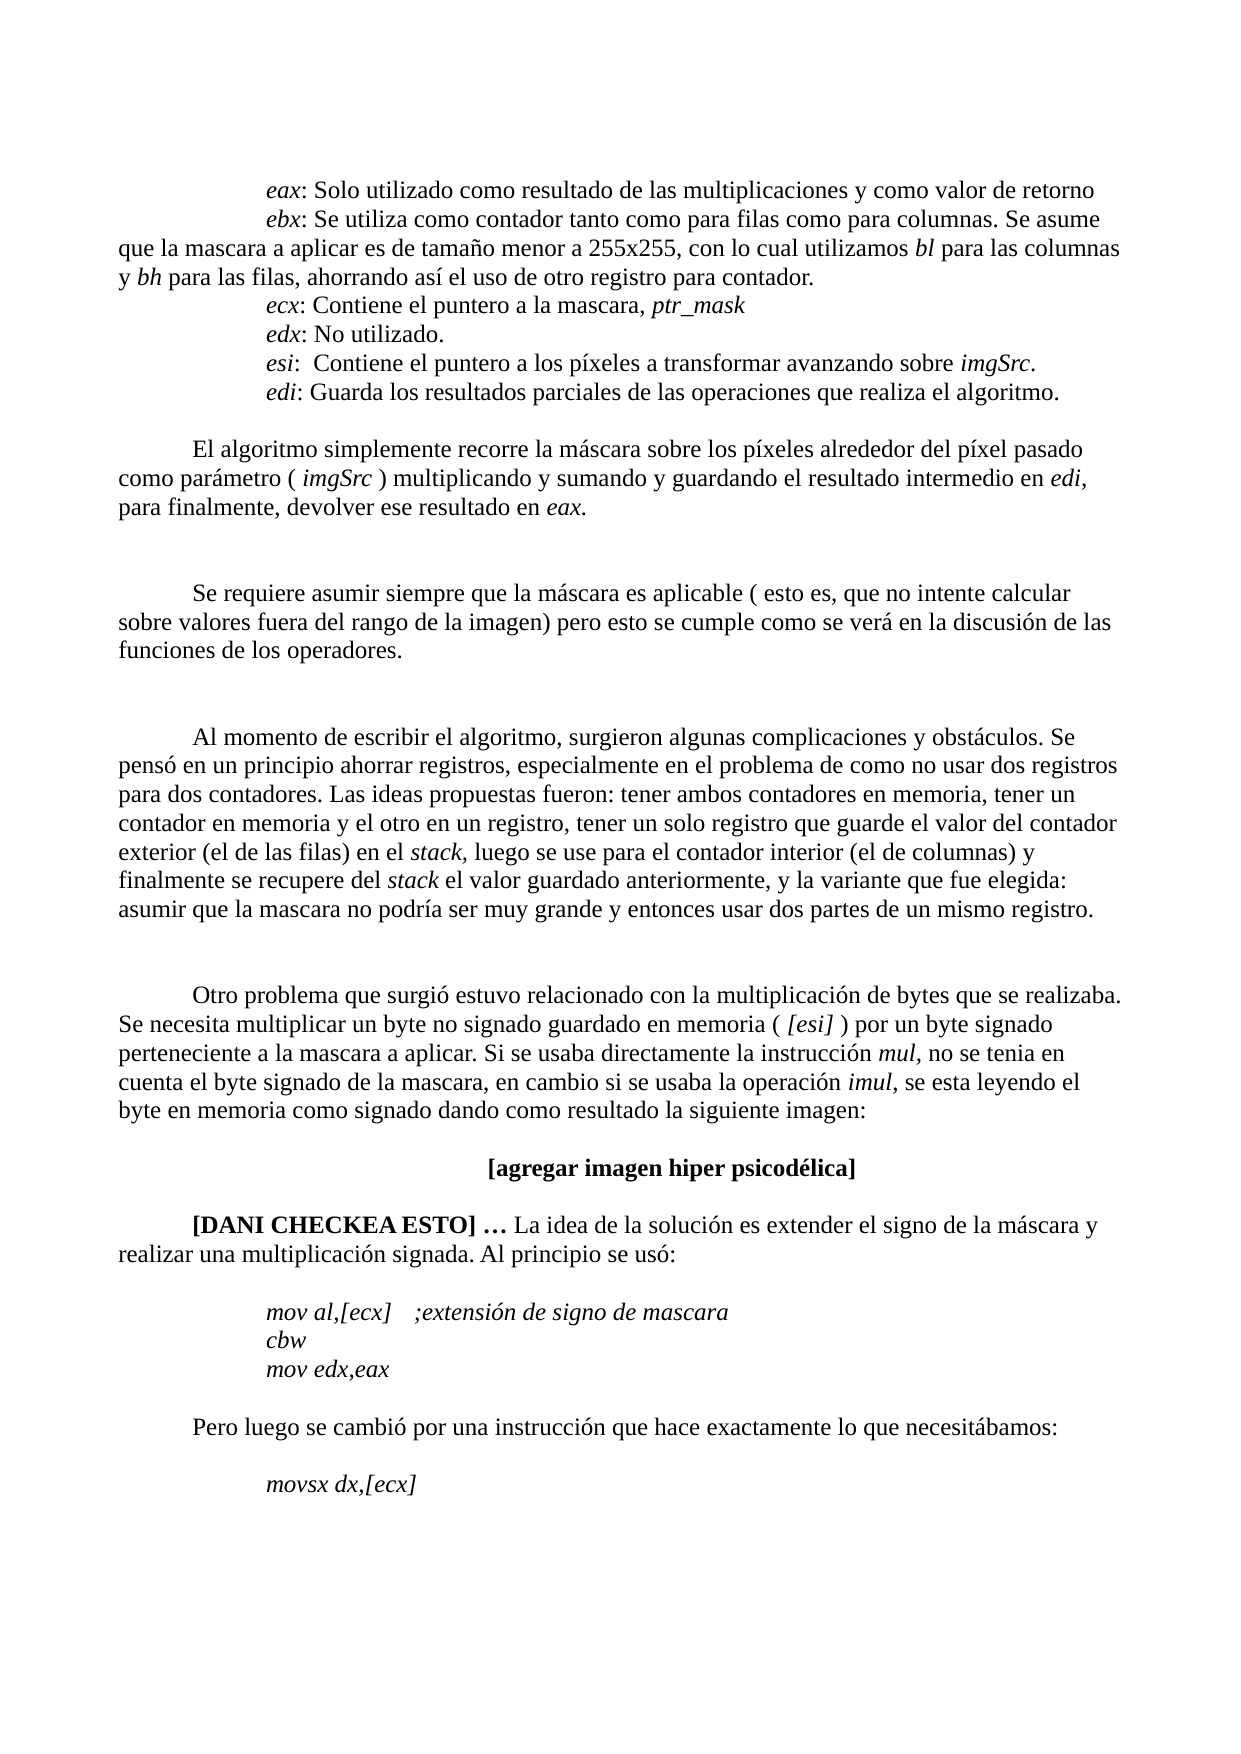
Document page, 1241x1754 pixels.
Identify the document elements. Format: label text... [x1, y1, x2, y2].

text Al momento de escribir el algoritmo, surgieron algunas complicaciones y obstáculos. Se pensó en un principio ahorrar registros, especialmente en el problema de como no usar dos registros para dos contadores. Las ideas propuestas fueron: tener ambos contadores en memoria, tener un contador en memoria y el otro en un registro, tener un solo registro que guarde el valor del contador exterior (el de las filas) en el stack, luego se use para el contador interior (el de columnas) y finalmente se recupere del stack el valor guardado anteriormente, y la variante que fue elegida: asumir que la mascara no podría ser muy grande y entonces usar dos partes de un mismo registro. [118, 722, 1122, 923]
text [agregar imagen hiper psicodélica] [118, 1153, 1122, 1182]
text El algoritmo simplemente recorre la máscara sobre los píxeles alrededor del píxel pasado como parámetro ( imgSrc ) multiplicando y sumando y guardando el resultado intermedio en edi, para finalmente, devolver ese resultado en eax. [118, 434, 1122, 521]
text Pero luego se cambió por una instrucción que hace exactamente lo que necesitábamos: [118, 1412, 1122, 1441]
text cbw [118, 1326, 1122, 1354]
text edx: No utilizado. [118, 319, 1122, 348]
text [DANI CHECKEA ESTO] … La idea de la solución es extender el signo de la máscara y realizar una multiplicación signada. Al principio se usó: [118, 1211, 1122, 1268]
text movsx dx,[ecx] [118, 1469, 1122, 1498]
text esi: Contiene el puntero a los píxeles a transformar avanzando sobre imgSrc. [118, 348, 1122, 377]
text eax: Solo utilizado como resultado de las multiplicaciones y como valor de retorno [118, 176, 1122, 204]
text ebx: Se utiliza como contador tanto como para filas como para columnas. Se asume que la mascara a aplicar es de tamaño menor a 255x255, con lo cual utilizamos bl para las columnas y bh para las filas, ahorrando así el uso de otro registro para contador. [118, 204, 1122, 291]
text mov al,[ecx] ;extensión de signo de mascara [118, 1297, 1122, 1326]
text ecx: Contiene el puntero a la mascara, ptr_mask [118, 291, 1122, 319]
text mov edx,eax [118, 1354, 1122, 1383]
text Se requiere asumir siempre que la máscara es aplicable ( esto es, que no intente calcular sobre valores fuera del rango de la imagen) pero esto se cumple como se verá en la discusión de las funciones de los operadores. [118, 578, 1122, 664]
text Otro problema que surgió estuvo relacionado con la multiplicación de bytes que se realizaba. Se necesita multiplicar un byte no signado guardado en memoria ( [esi] ) por un byte signado perteneciente a la mascara a aplicar. Si se usaba directamente la instrucción mul, no se tenia en cuenta el byte signado de la mascara, en cambio si se usaba la operación imul, se esta leyendo el byte en memoria como signado dando como resultado la siguiente imagen: [118, 981, 1122, 1124]
text edi: Guarda los resultados parciales de las operaciones que realiza el algoritmo. [118, 377, 1122, 406]
